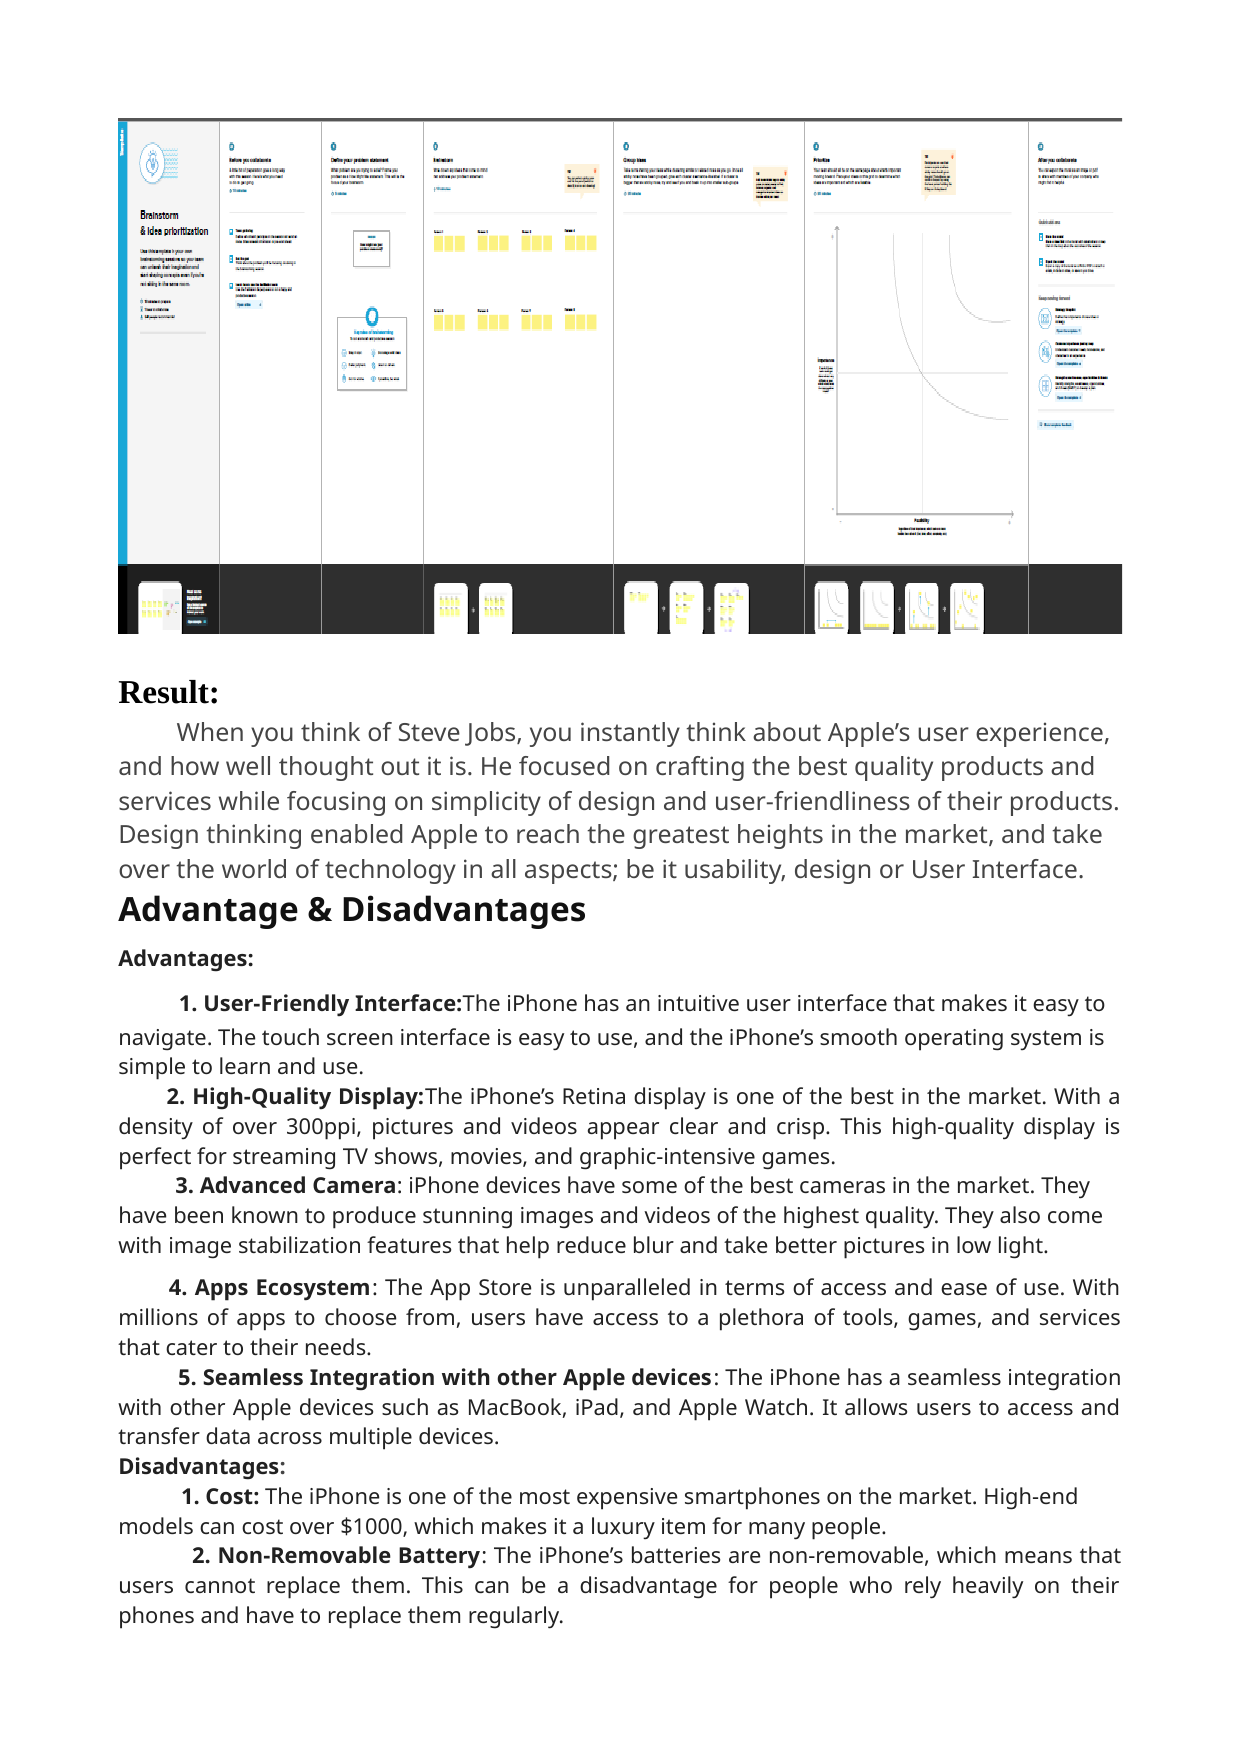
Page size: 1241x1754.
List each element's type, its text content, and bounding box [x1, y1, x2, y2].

picture [118, 118, 1123, 634]
text 5. Seamless Integration with other Apple devices: The iPhone has a seamless integration with other Apple devices such as MacBook, iPad, and Apple Watch. It allows users to access and transfer data across multiple devices. [118, 1362, 1122, 1451]
text 2. High-Quality Display:The iPhone’s Retina display is one of the best in the market. With a density of over 300ppi, pictures and videos appear clear and crisp. This high-quality display is perfect for streaming TV shows, movies, and graphic-intensive games. [118, 1081, 1122, 1171]
text 4. Apps Ecosystem: The App Store is unparalleled in terms of access and ease of use. With millions of apps to choose from, users have access to a plethora of tools, games, and services that cater to their needs. [118, 1272, 1122, 1362]
text Result: [118, 672, 1122, 711]
text 2. Non-Removable Battery: The iPhone’s batteries are non-removable, which means that users cannot replace them. This can be a disadvantage for people who rely heavily on their phones and have to replace them regularly. [118, 1541, 1122, 1630]
text Advantage & Disadvantages [118, 885, 1122, 931]
text 1. Cost: The iPhone is one of the most expensive smartphones on the market. High-end models can cost over $1000, which makes it a luxury item for many people. [118, 1481, 1122, 1541]
text 3. Advanced Camera: iPhone devices have some of the best cameras in the market. They have been known to produce stunning images and videos of the highest quality. They also come with image stabilization features that help reduce blur and take better pictures in low light. [118, 1171, 1122, 1260]
text Disadvantages: [118, 1451, 1122, 1481]
text When you think of Steve Jobs, you instantly think about Apple’s user experience, and how well thought out it is. He focused on crafting the best quality products and services while focusing on simplicity of design and user-friendliness of their products. Design thinking enabled Apple to reach the greatest heights in the market, and take over the world of technology in all aspects; be it usability, design or User Interface. [118, 711, 1122, 885]
text 1. User-Friendly Interface:The iPhone has an intuitive user interface that makes it easy to navigate. The touch screen interface is easy to use, and the iPhone’s smooth operating system is simple to learn and use. [118, 976, 1122, 1081]
text Advantages: [118, 931, 1122, 976]
